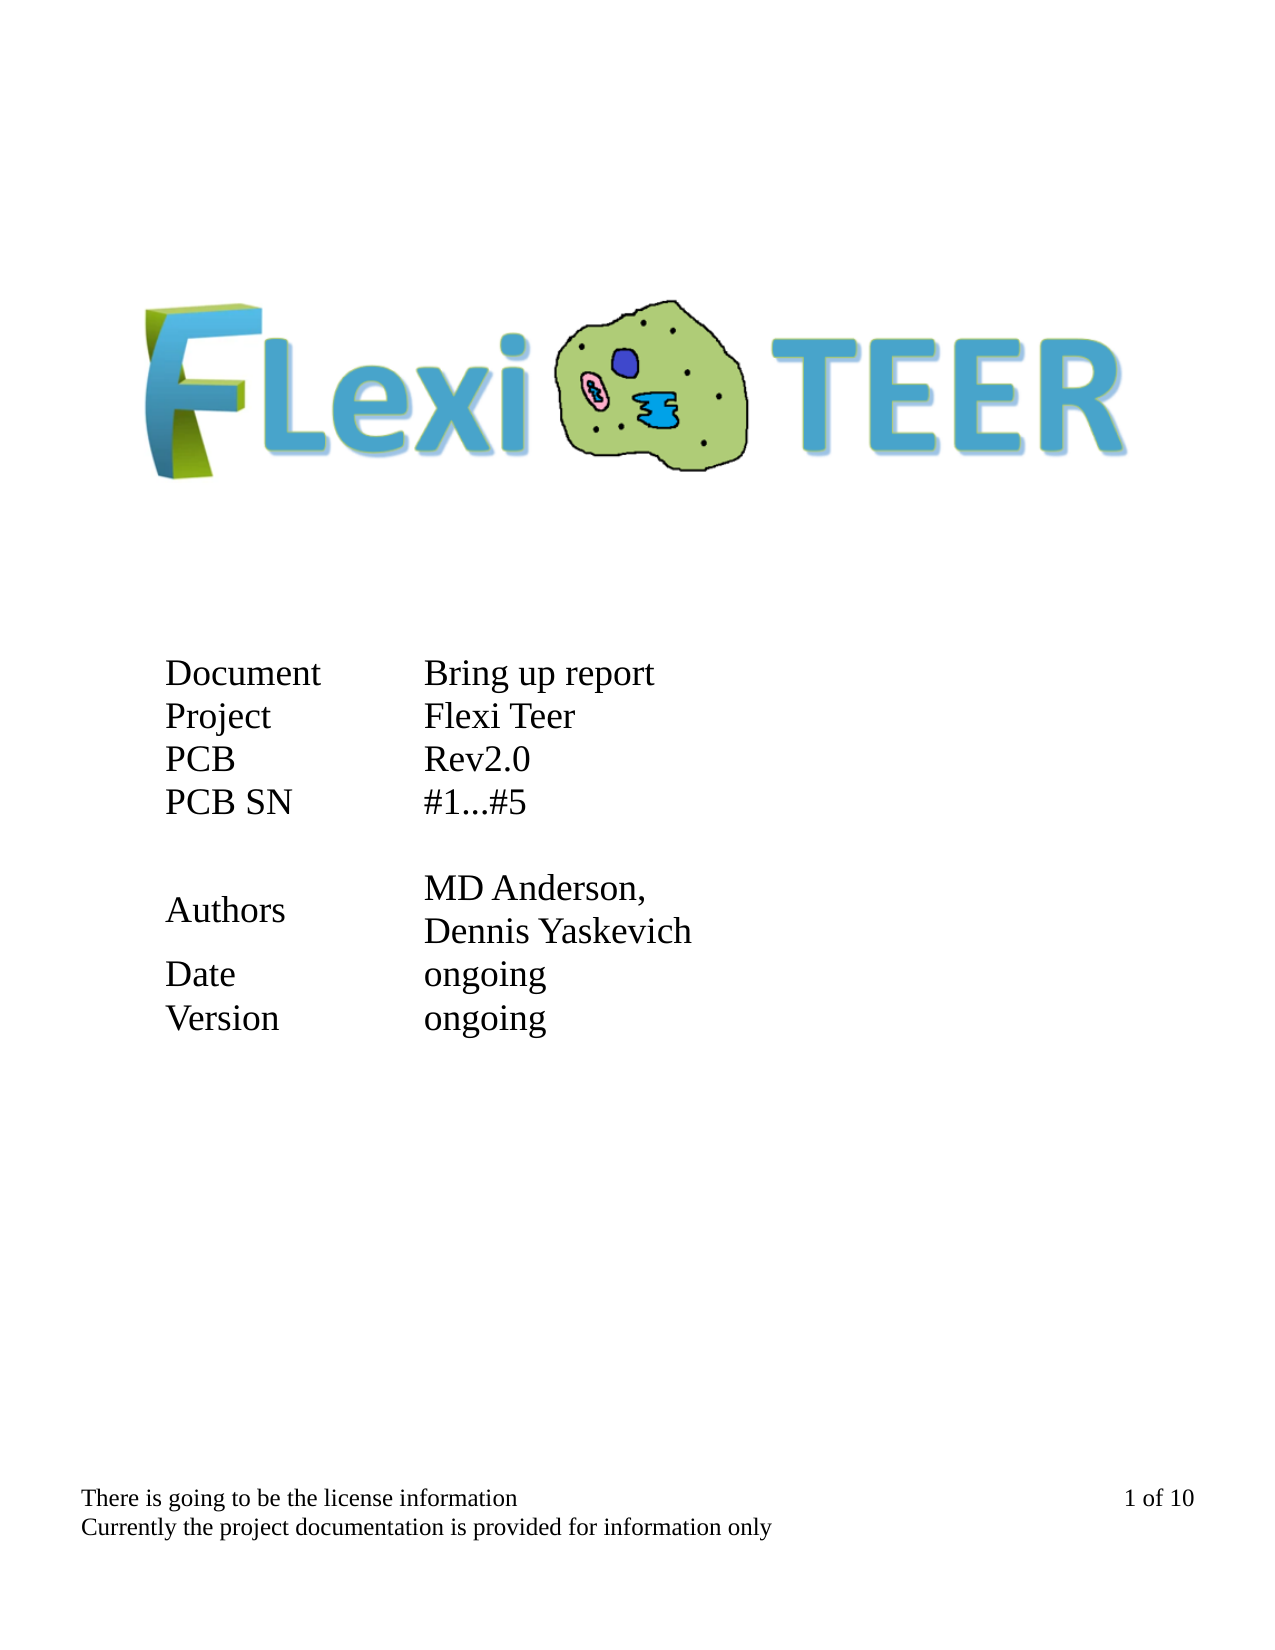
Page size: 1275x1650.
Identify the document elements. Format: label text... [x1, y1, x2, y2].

table_cell ongoing [412, 995, 1121, 1038]
table_cell Rev2.0 [412, 736, 1121, 779]
table_cell Version [154, 995, 412, 1038]
table_cell [412, 823, 1121, 866]
table_cell #1...#5 [412, 779, 1121, 822]
table_header Document [154, 650, 412, 693]
table_cell PCB [154, 736, 412, 779]
table_cell PCB SN [154, 779, 412, 822]
table_cell MD Anderson, Dennis Yaskevich [412, 866, 1121, 952]
table_cell [154, 823, 412, 866]
picture [118, 272, 1157, 503]
table_header Bring up report [412, 650, 1121, 693]
table_cell Project [154, 693, 412, 736]
table_cell Date [154, 952, 412, 995]
table_cell Authors [154, 866, 412, 952]
table_cell ongoing [412, 952, 1121, 995]
table_cell Flexi Teer [412, 693, 1121, 736]
